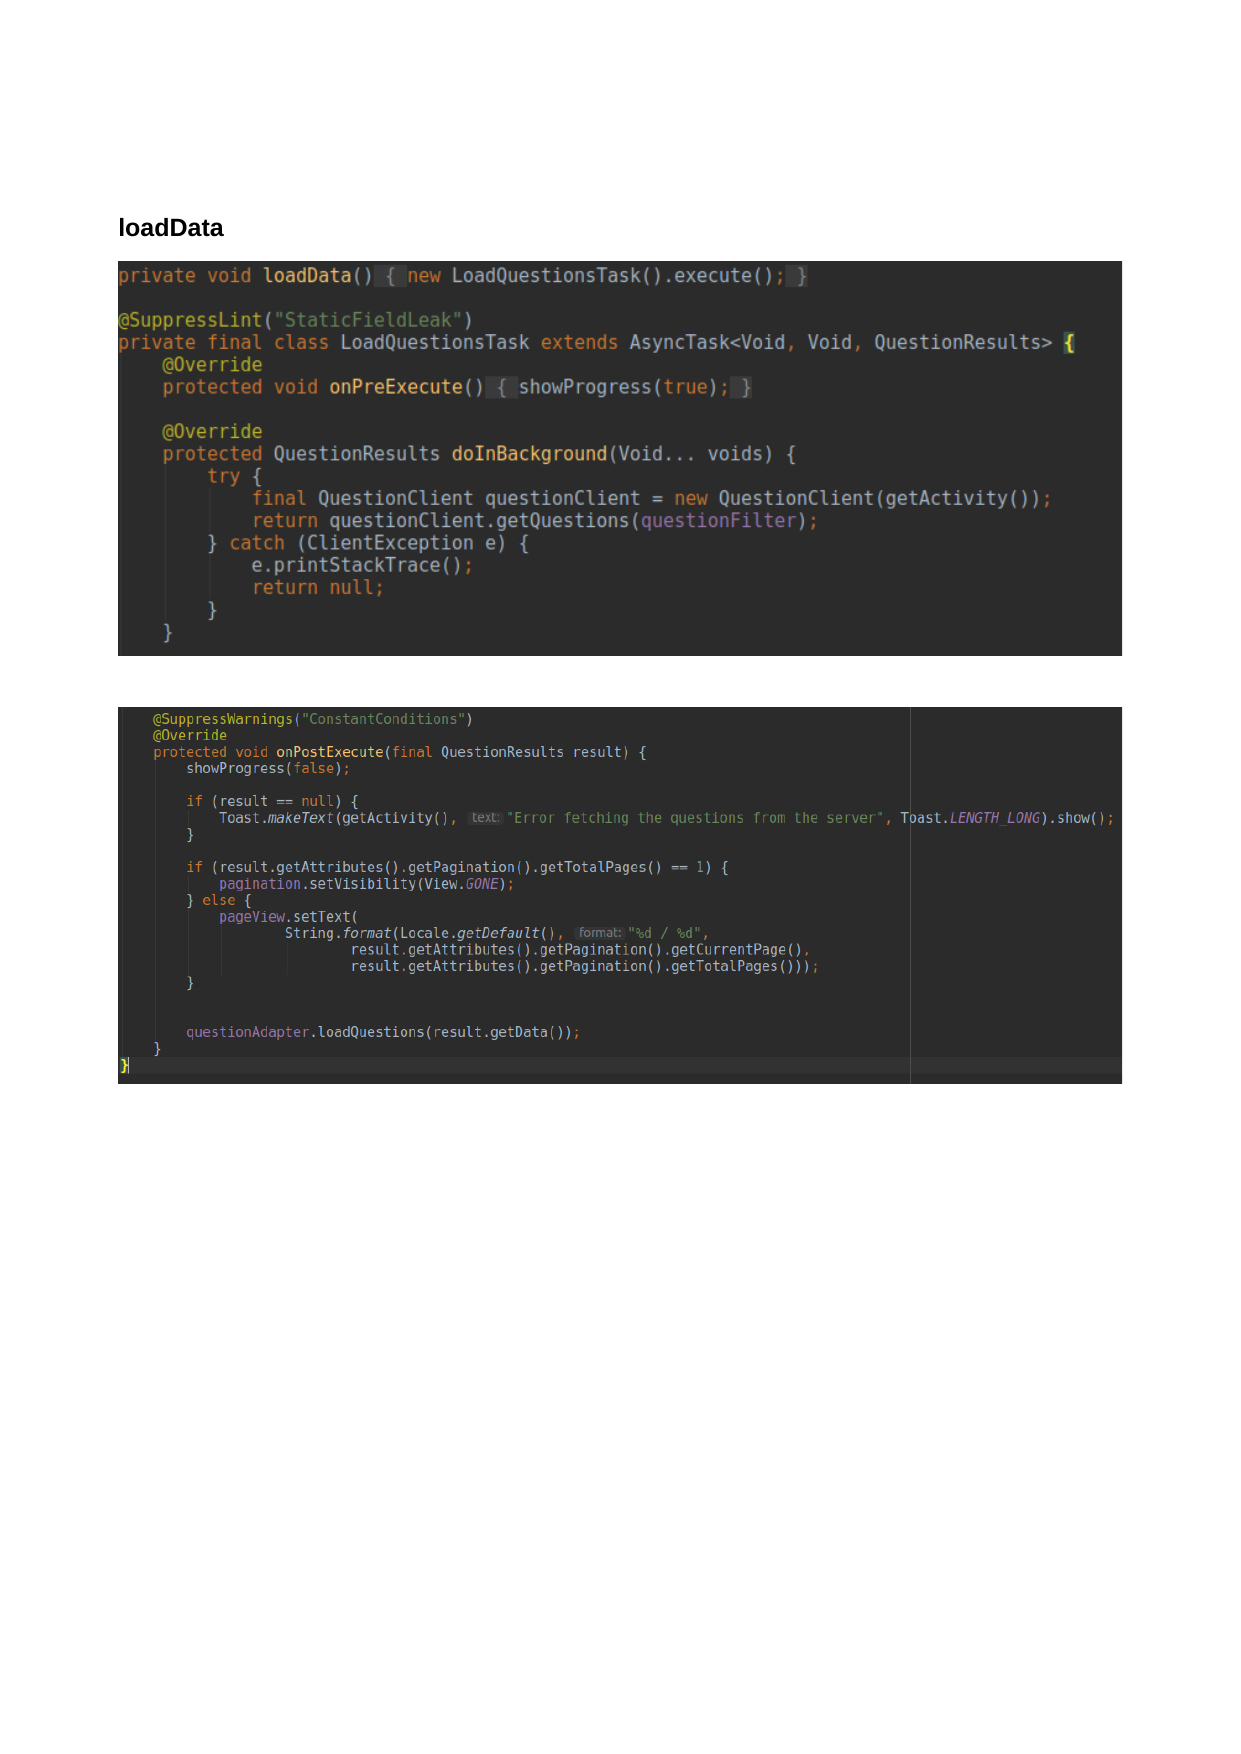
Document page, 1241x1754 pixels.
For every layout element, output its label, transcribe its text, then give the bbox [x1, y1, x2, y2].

text loadData [118, 213, 1122, 242]
picture [118, 707, 1123, 1084]
picture [118, 261, 1123, 656]
